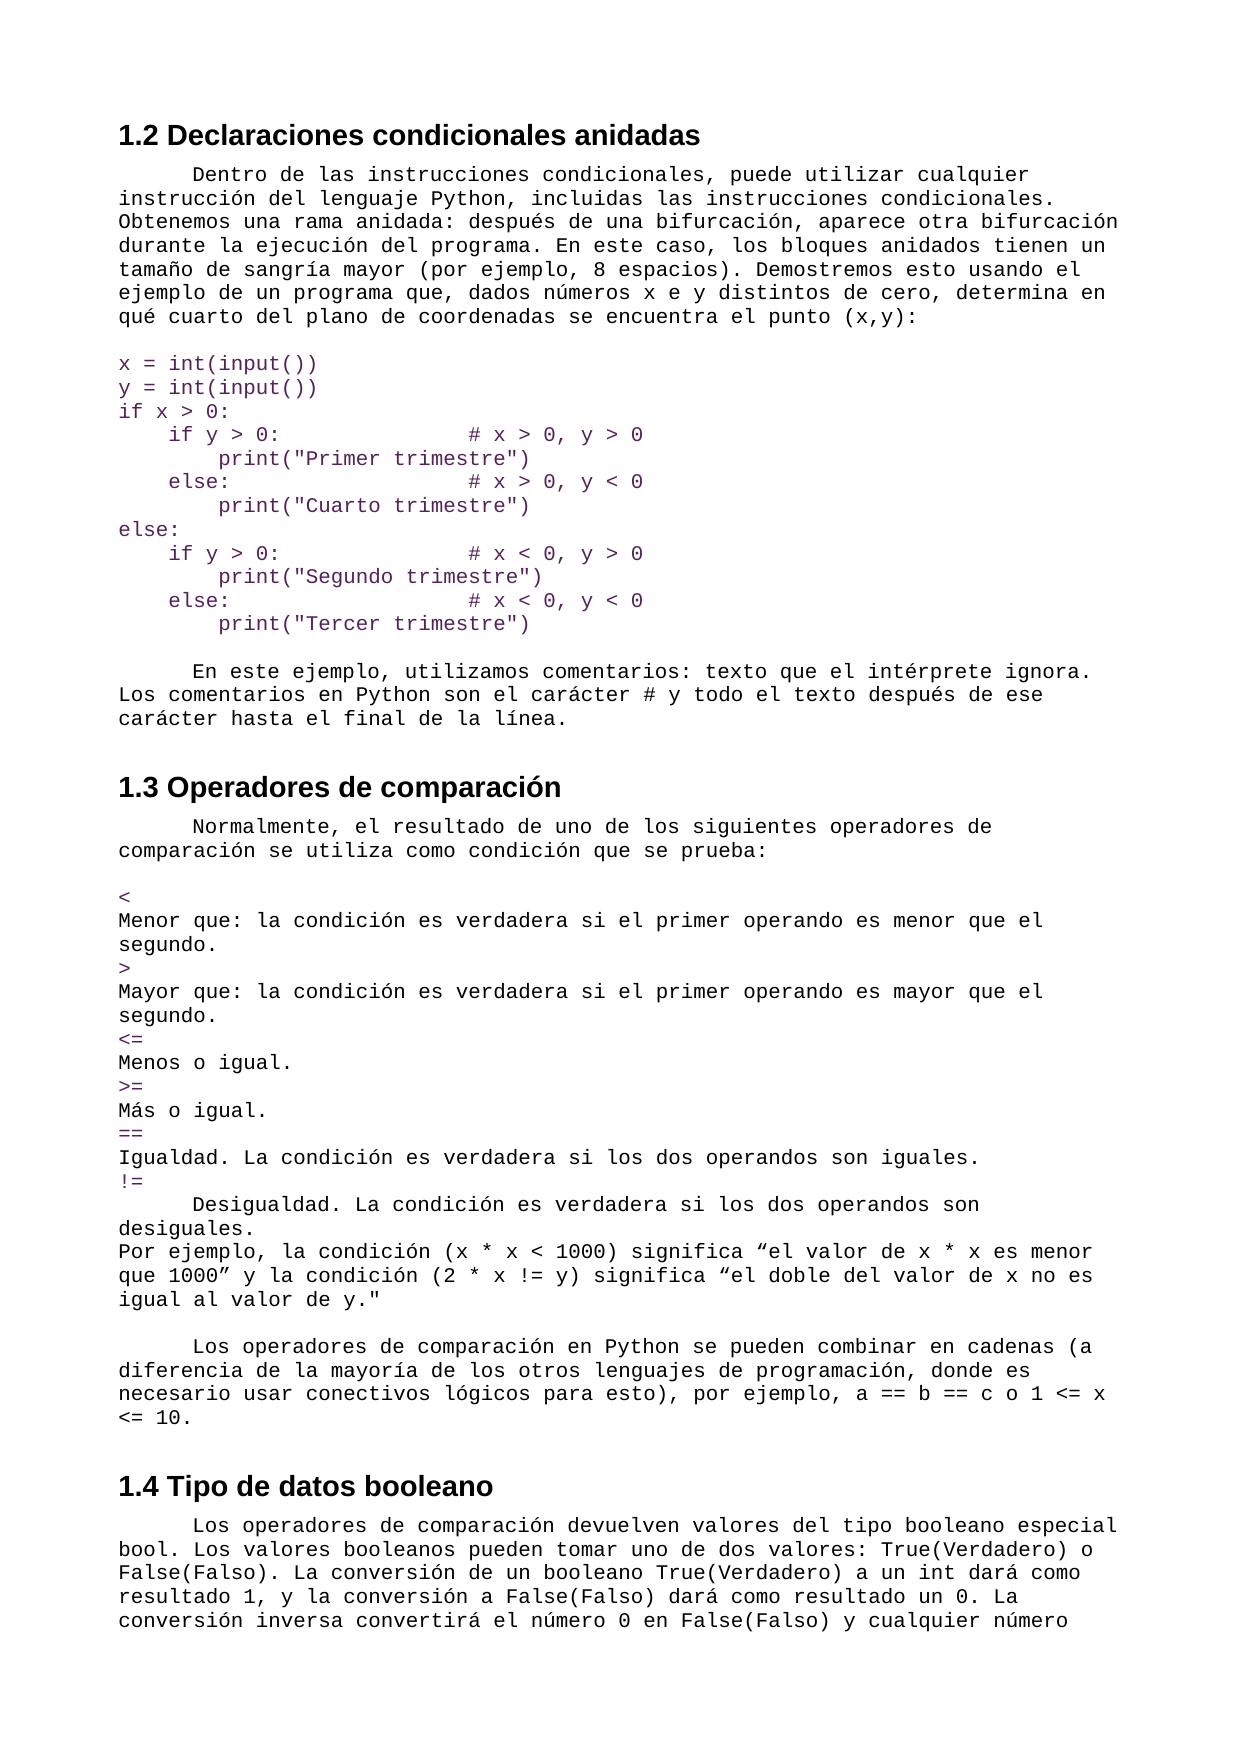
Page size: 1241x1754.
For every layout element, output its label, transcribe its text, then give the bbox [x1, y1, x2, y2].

text if y > 0: # x < 0, y > 0 [118, 542, 1122, 566]
text >= [118, 1076, 1122, 1100]
text x = int(input()) [118, 353, 1122, 377]
text > [118, 958, 1122, 981]
text else: [118, 519, 1122, 542]
text Dentro de las instrucciones condicionales, puede utilizar cualquier instrucción del lenguaje Python, incluidas las instrucciones condicionales. Obtenemos una rama anidada: después de una bifurcación, aparece otra bifurcación durante la ejecución del programa. En este caso, los bloques anidados tienen un tamaño de sangría mayor (por ejemplo, 8 espacios). Demostremos esto usando el ejemplo de un programa que, dados números x e y distintos de cero, determina en qué cuarto del plano de coordenadas se encuentra el punto (x,y): [118, 164, 1122, 330]
text En este ejemplo, utilizamos comentarios: texto que el intérprete ignora. Los comentarios en Python son el carácter # y todo el texto después de ese carácter hasta el final de la línea. [118, 661, 1122, 732]
text Menor que: la condición es verdadera si el primer operando es menor que el segundo. [118, 911, 1122, 958]
text == [118, 1123, 1122, 1147]
text if y > 0: # x > 0, y > 0 [118, 424, 1122, 448]
text else: # x < 0, y < 0 [118, 590, 1122, 613]
text print("Tercer trimestre") [118, 613, 1122, 637]
text Normalmente, el resultado de uno de los siguientes operadores de comparación se utiliza como condición que se prueba: [118, 816, 1122, 863]
text if x > 0: [118, 401, 1122, 424]
text Desigualdad. La condición es verdadera si los dos operandos son desiguales. [118, 1194, 1122, 1242]
text Por ejemplo, la condición (x * x < 1000) significa “el valor de x * x es menor que 1000” y la condición (2 * x != y) significa “el doble del valor de x no es igual al valor de y." [118, 1242, 1122, 1312]
subtitle 1.3 Operadores de comparación [118, 770, 1122, 803]
text print("Segundo trimestre") [118, 566, 1122, 590]
text Más o igual. [118, 1100, 1122, 1123]
text Los operadores de comparación devuelven valores del tipo booleano especial bool. Los valores booleanos pueden tomar uno de dos valores: True(Verdadero) o False(Falso). La conversión de un booleano True(Verdadero) a un int dará como resultado 1, y la conversión a False(Falso) dará como resultado un 0. La conversión inversa convertirá el número 0 en False(Falso) y cualquier número [118, 1515, 1122, 1633]
text < [118, 887, 1122, 911]
text Menos o igual. [118, 1052, 1122, 1076]
text Los operadores de comparación en Python se pueden combinar en cadenas (a diferencia de la mayoría de los otros lenguajes de programación, donde es necesario usar conectivos lógicos para esto), por ejemplo, a == b == c o 1 <= x <= 10. [118, 1336, 1122, 1431]
text y = int(input()) [118, 377, 1122, 401]
text Igualdad. La condición es verdadera si los dos operandos son iguales. [118, 1147, 1122, 1171]
text Mayor que: la condición es verdadera si el primer operando es mayor que el segundo. [118, 981, 1122, 1029]
text <= [118, 1029, 1122, 1052]
text != [118, 1171, 1122, 1194]
text print("Cuarto trimestre") [118, 495, 1122, 519]
text print("Primer trimestre") [118, 448, 1122, 472]
subtitle 1.2 Declaraciones condicionales anidadas [118, 118, 1122, 152]
text else: # x > 0, y < 0 [118, 472, 1122, 495]
subtitle 1.4 Tipo de datos booleano [118, 1469, 1122, 1502]
